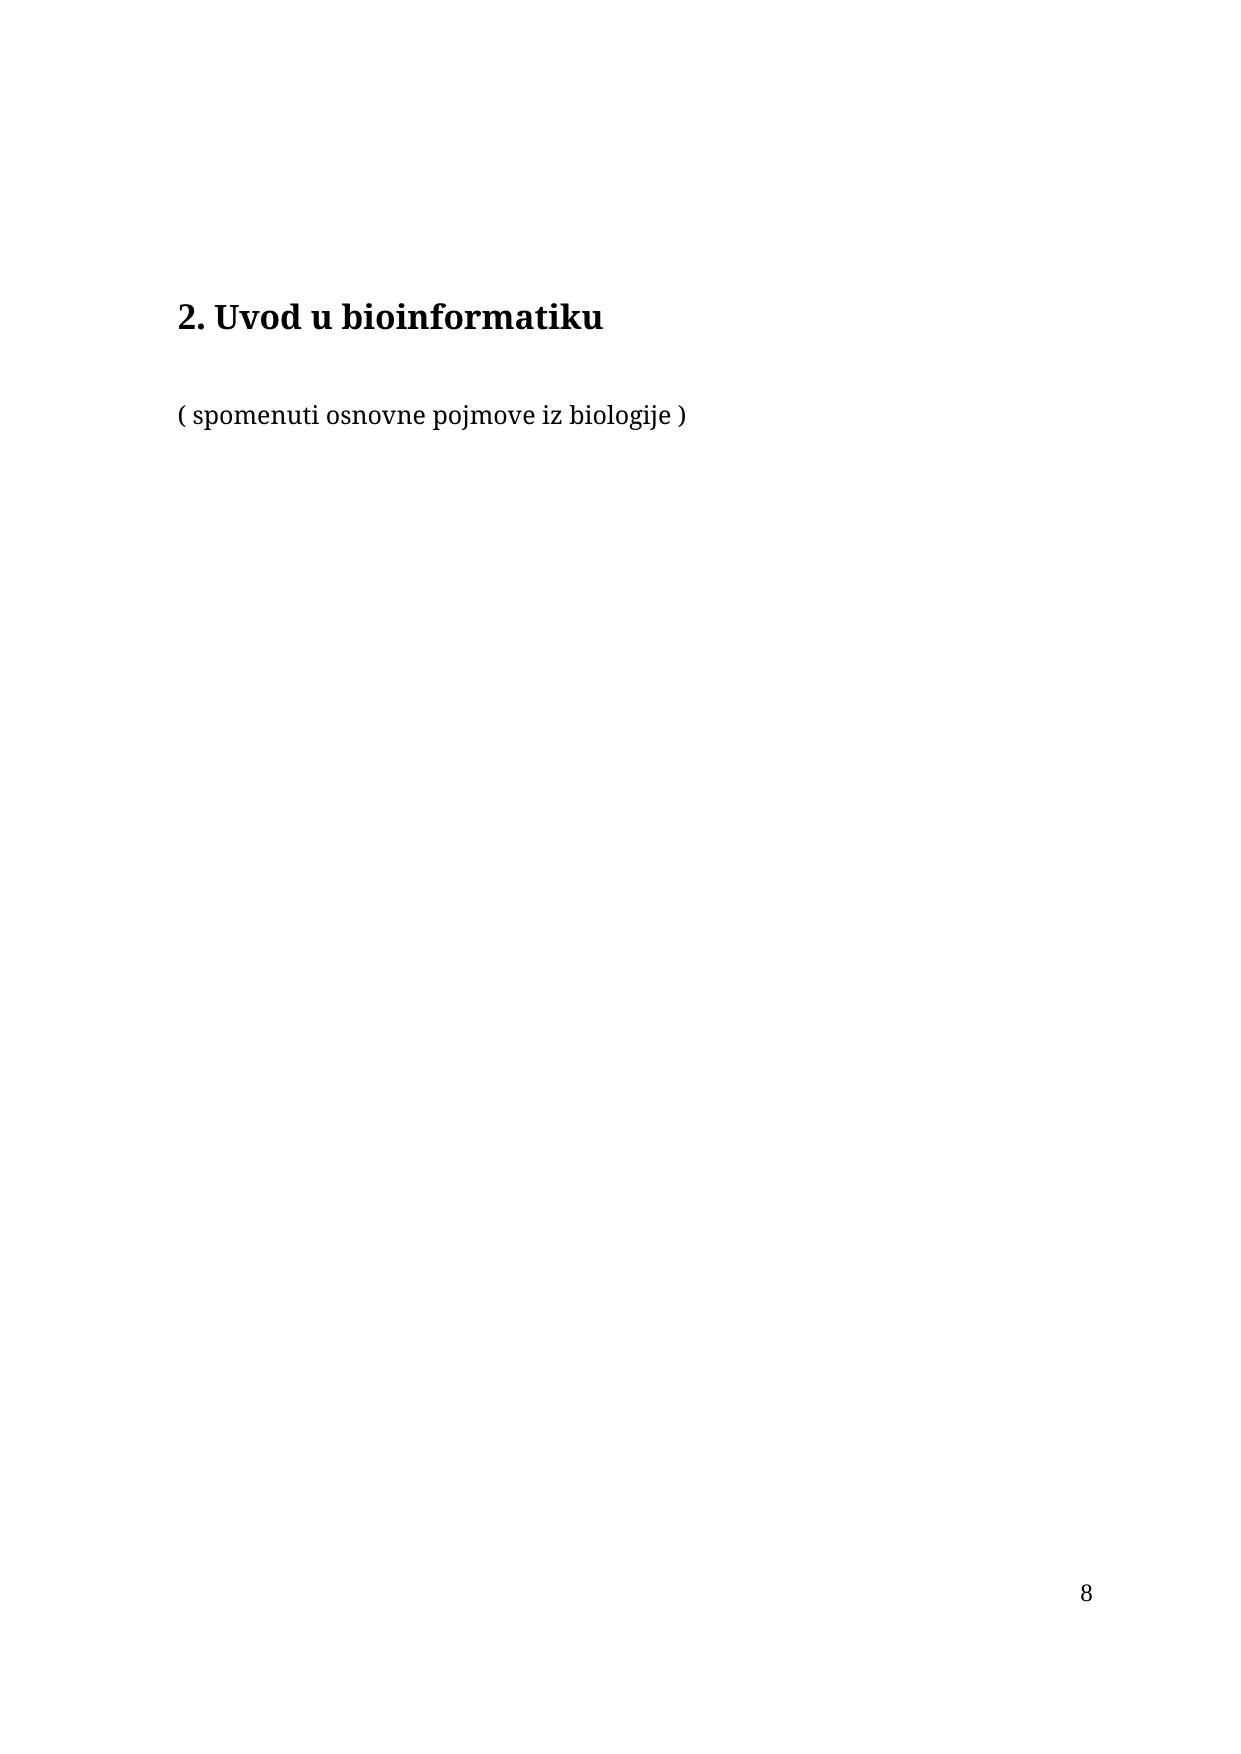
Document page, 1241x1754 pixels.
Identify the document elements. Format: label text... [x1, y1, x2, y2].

text ( spomenuti osnovne pojmove iz biologije ) [177, 397, 1093, 431]
subtitle 2. Uvod u bioinformatiku [177, 293, 1093, 339]
